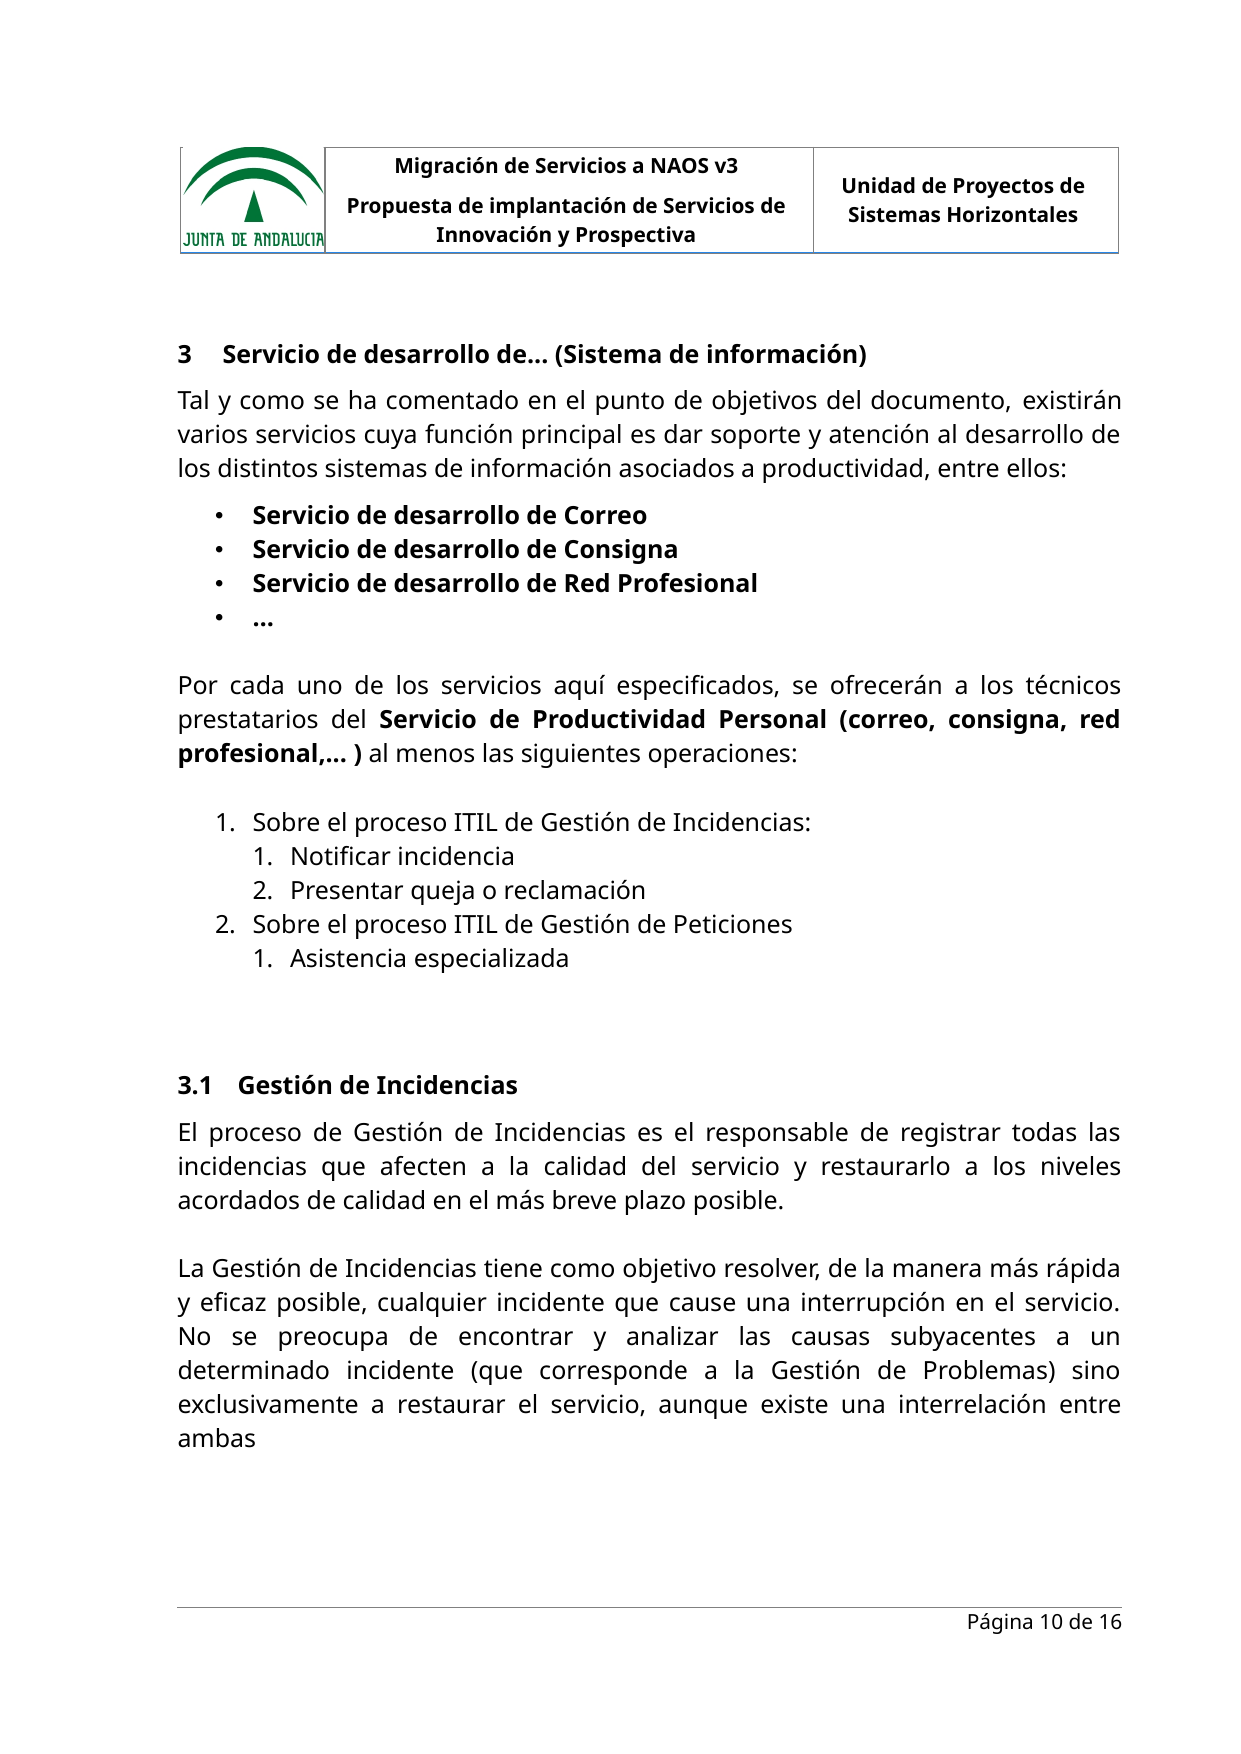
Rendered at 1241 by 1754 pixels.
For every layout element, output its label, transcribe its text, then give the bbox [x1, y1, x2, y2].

text El proceso de Gestión de Incidencias es el responsable de registrar todas las incidencias que afecten a la calidad del servicio y restaurarlo a los niveles acordados de calidad en el más breve plazo posible. [177, 1114, 1122, 1216]
text Tal y como se ha comentado en el punto de objetivos del documento, existirán varios servicios cuya función principal es dar soporte y atención al desarrollo de los distintos sistemas de información asociados a productividad, entre ellos: [177, 383, 1122, 485]
list Presentar queja o reclamación [252, 872, 1122, 906]
subtitle Gestión de Incidencias [177, 1068, 1122, 1102]
list … [215, 600, 1122, 634]
list Servicio de desarrollo de Correo [215, 498, 1122, 532]
list Sobre el proceso ITIL de Gestión de Peticiones [215, 906, 1122, 941]
list Servicio de desarrollo de Consigna [215, 532, 1122, 566]
list Servicio de desarrollo de Red Profesional [215, 566, 1122, 600]
picture [183, 147, 324, 246]
list Asistencia especializada [252, 941, 1122, 974]
list Notificar incidencia [252, 838, 1122, 872]
subtitle Servicio de desarrollo de... (Sistema de información) [177, 336, 1122, 371]
list Sobre el proceso ITIL de Gestión de Incidencias: [215, 804, 1122, 838]
text La Gestión de Incidencias tiene como objetivo resolver, de la manera más rápida y eficaz posible, cualquier incidente que cause una interrupción en el servicio. No se preocupa de encontrar y analizar las causas subyacentes a un determinado incidente (que corresponde a la Gestión de Problemas) sino exclusivamente a restaurar el servicio, aunque existe una interrelación entre ambas [177, 1251, 1122, 1455]
text Por cada uno de los servicios aquí especificados, se ofrecerán a los técnicos prestatarios del Servicio de Productividad Personal (correo, consigna, red profesional,... ) al menos las siguientes operaciones: [177, 668, 1122, 770]
